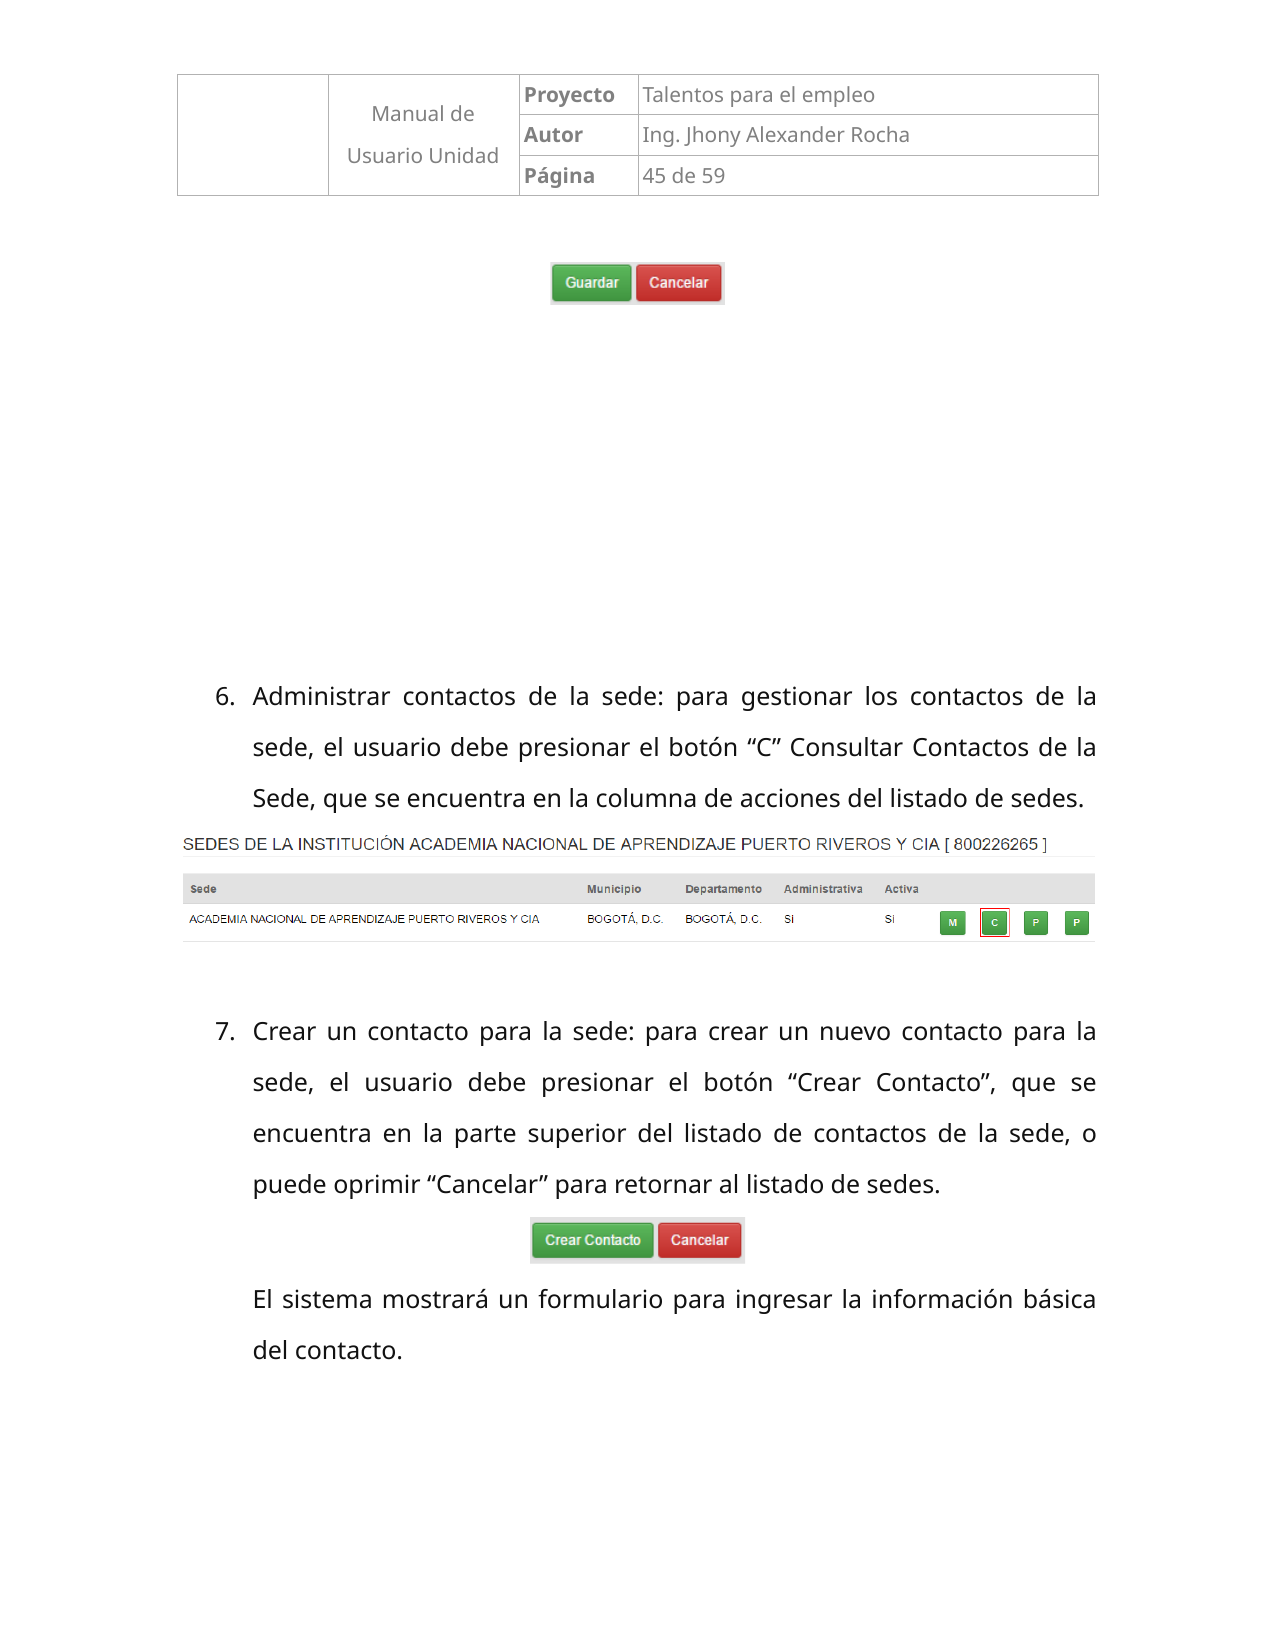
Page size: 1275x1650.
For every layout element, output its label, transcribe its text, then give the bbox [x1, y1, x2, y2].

list El sistema mostrará un formulario para ingresar la información básica del contacto. [215, 1218, 1098, 1367]
picture [550, 262, 725, 305]
list Administrar contactos de la sede: para gestionar los contactos de la sede, el usuario debe presionar el botón “C” Consultar Contactos de la Sede, que se encuentra en la columna de acciones del listado de sedes. [215, 679, 1098, 815]
picture [177, 831, 1098, 946]
list Crear un contacto para la sede: para crear un nuevo contacto para la sede, el usuario debe presionar el botón “Crear Contacto”, que se encuentra en la parte superior del listado de contactos de la sede, o puede oprimir “Cancelar” para retornar al listado de sedes. [215, 1013, 1098, 1201]
picture [530, 1217, 746, 1265]
